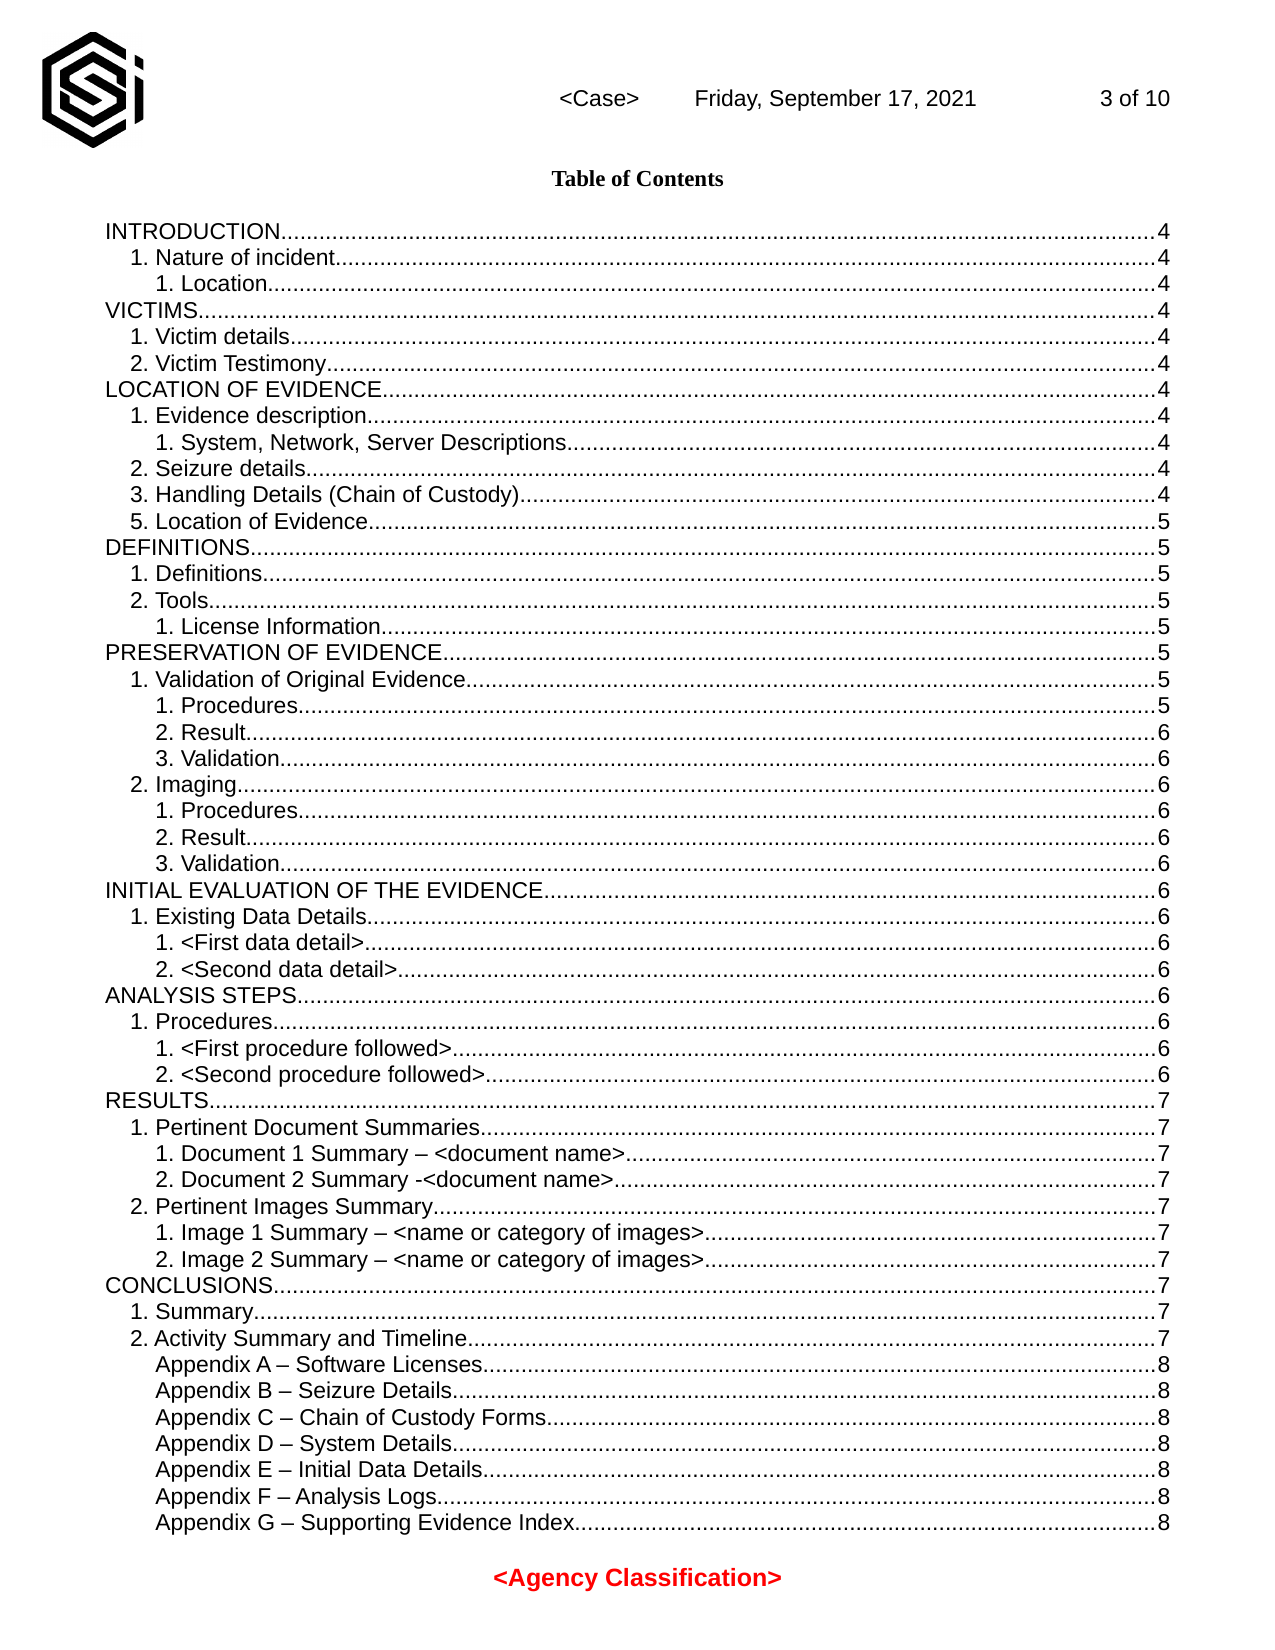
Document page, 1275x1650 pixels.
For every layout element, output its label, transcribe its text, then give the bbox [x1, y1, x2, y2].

text 2. Tools 5 [130, 587, 1170, 613]
text 2. Result 6 [155, 824, 1170, 850]
text 3. Validation 6 [155, 850, 1170, 877]
text 2. Result 6 [155, 718, 1170, 745]
text PRESERVATION OF EVIDENCE 5 [105, 639, 1170, 666]
text LOCATION OF EVIDENCE 4 [105, 376, 1170, 402]
text 3. Handling Details (Chain of Custody) 4 [130, 481, 1170, 508]
text Appendix F – Analysis Logs 8 [155, 1483, 1170, 1509]
text 1. Procedures 6 [155, 797, 1170, 824]
text 2. Image 2 Summary – <name or category of images> 7 [155, 1246, 1170, 1272]
text VICTIMS 4 [105, 297, 1170, 323]
text 1. License Information 5 [155, 613, 1170, 639]
text 1. Document 1 Summary – <document name> 7 [155, 1140, 1170, 1166]
text CONCLUSIONS 7 [105, 1272, 1170, 1298]
text 2. <Second procedure followed> 6 [155, 1061, 1170, 1087]
text 1. <First procedure followed> 6 [155, 1035, 1170, 1061]
text 1. Pertinent Document Summaries 7 [130, 1114, 1170, 1140]
text Appendix B – Seizure Details 8 [155, 1377, 1170, 1404]
text Appendix D – System Details 8 [155, 1430, 1170, 1456]
text 1. Evidence description 4 [130, 402, 1170, 428]
text 1. Definitions 5 [130, 560, 1170, 587]
text 2. Imaging 6 [130, 771, 1170, 797]
text ANALYSIS STEPS 6 [105, 982, 1170, 1008]
text 2. Victim Testimony 4 [130, 349, 1170, 376]
text 1. System, Network, Server Descriptions 4 [155, 428, 1170, 455]
text 2. Document 2 Summary -<document name> 7 [155, 1166, 1170, 1193]
text Table of Contents [105, 165, 1170, 191]
text 3. Validation 6 [155, 745, 1170, 771]
text 2. Pertinent Images Summary 7 [130, 1193, 1170, 1219]
text 1. <First data detail>. 6 [155, 929, 1170, 956]
text 1. Procedures 6 [130, 1008, 1170, 1035]
text 1. Existing Data Details 6 [130, 903, 1170, 929]
text Appendix G – Supporting Evidence Index 8 [155, 1509, 1170, 1535]
text Appendix E – Initial Data Details 8 [155, 1456, 1170, 1483]
text RESULTS 7 [105, 1087, 1170, 1114]
picture [42, 32, 144, 148]
text 2. <Second data detail> 6 [155, 956, 1170, 982]
text INTRODUCTION 4 [105, 218, 1170, 244]
text 1. Validation of Original Evidence 5 [130, 666, 1170, 692]
text 2. Seizure details 4 [130, 455, 1170, 481]
text 1. Summary 7 [130, 1298, 1170, 1324]
text Appendix A – Software Licenses 8 [155, 1351, 1170, 1377]
text 1. Image 1 Summary – <name or category of images> 7 [155, 1219, 1170, 1246]
text 5. Location of Evidence 5 [130, 508, 1170, 534]
text INITIAL EVALUATION OF THE EVIDENCE 6 [105, 877, 1170, 903]
text 1. Procedures 5 [155, 692, 1170, 718]
text 1. Victim details 4 [130, 323, 1170, 349]
text 2. Activity Summary and Timeline 7 [130, 1324, 1170, 1351]
text DEFINITIONS 5 [105, 534, 1170, 560]
text Appendix C – Chain of Custody Forms 8 [155, 1404, 1170, 1430]
text 1. Location 4 [155, 270, 1170, 297]
text 1. Nature of incident 4 [130, 244, 1170, 270]
